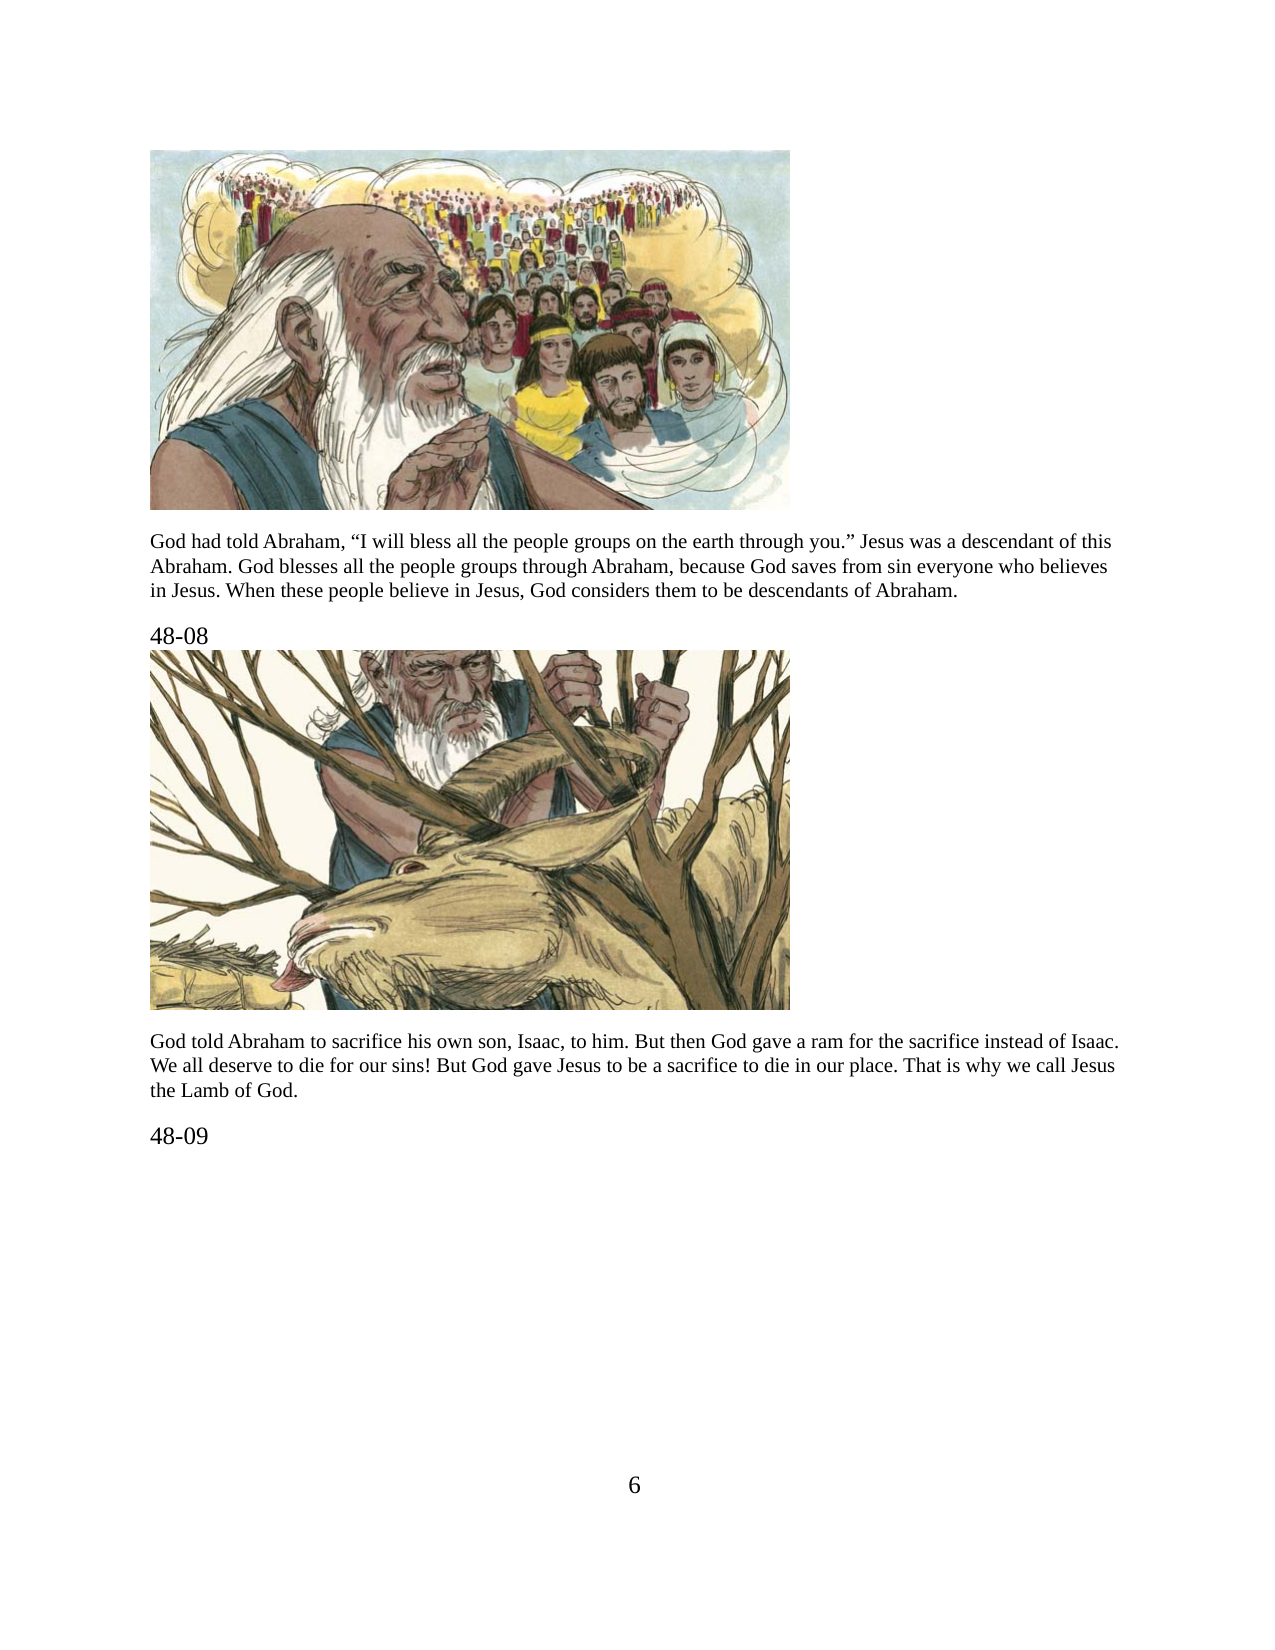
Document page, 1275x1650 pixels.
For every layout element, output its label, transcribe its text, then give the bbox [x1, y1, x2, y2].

text God had told Abraham, “I will bless all the people groups on the earth through you.” Jesus was a descendant of this Abraham. God blesses all the people groups through Abraham, because God saves from sin everyone who believes in Jesus. When these people believe in Jesus, God considers them to be descendants of Abraham. [150, 529, 1125, 602]
picture [150, 650, 790, 1010]
picture [150, 150, 790, 510]
text God told Abraham to sacrifice his own son, Isaac, to him. But then God gave a ram for the sacrifice instead of Isaac. We all deserve to die for our sins! But God gave Jesus to be a sacrifice to die in our place. That is why we call Jesus the Lamb of God. [150, 1029, 1125, 1102]
subtitle 48-08 [150, 621, 1125, 650]
subtitle 48-09 [150, 1121, 1125, 1150]
